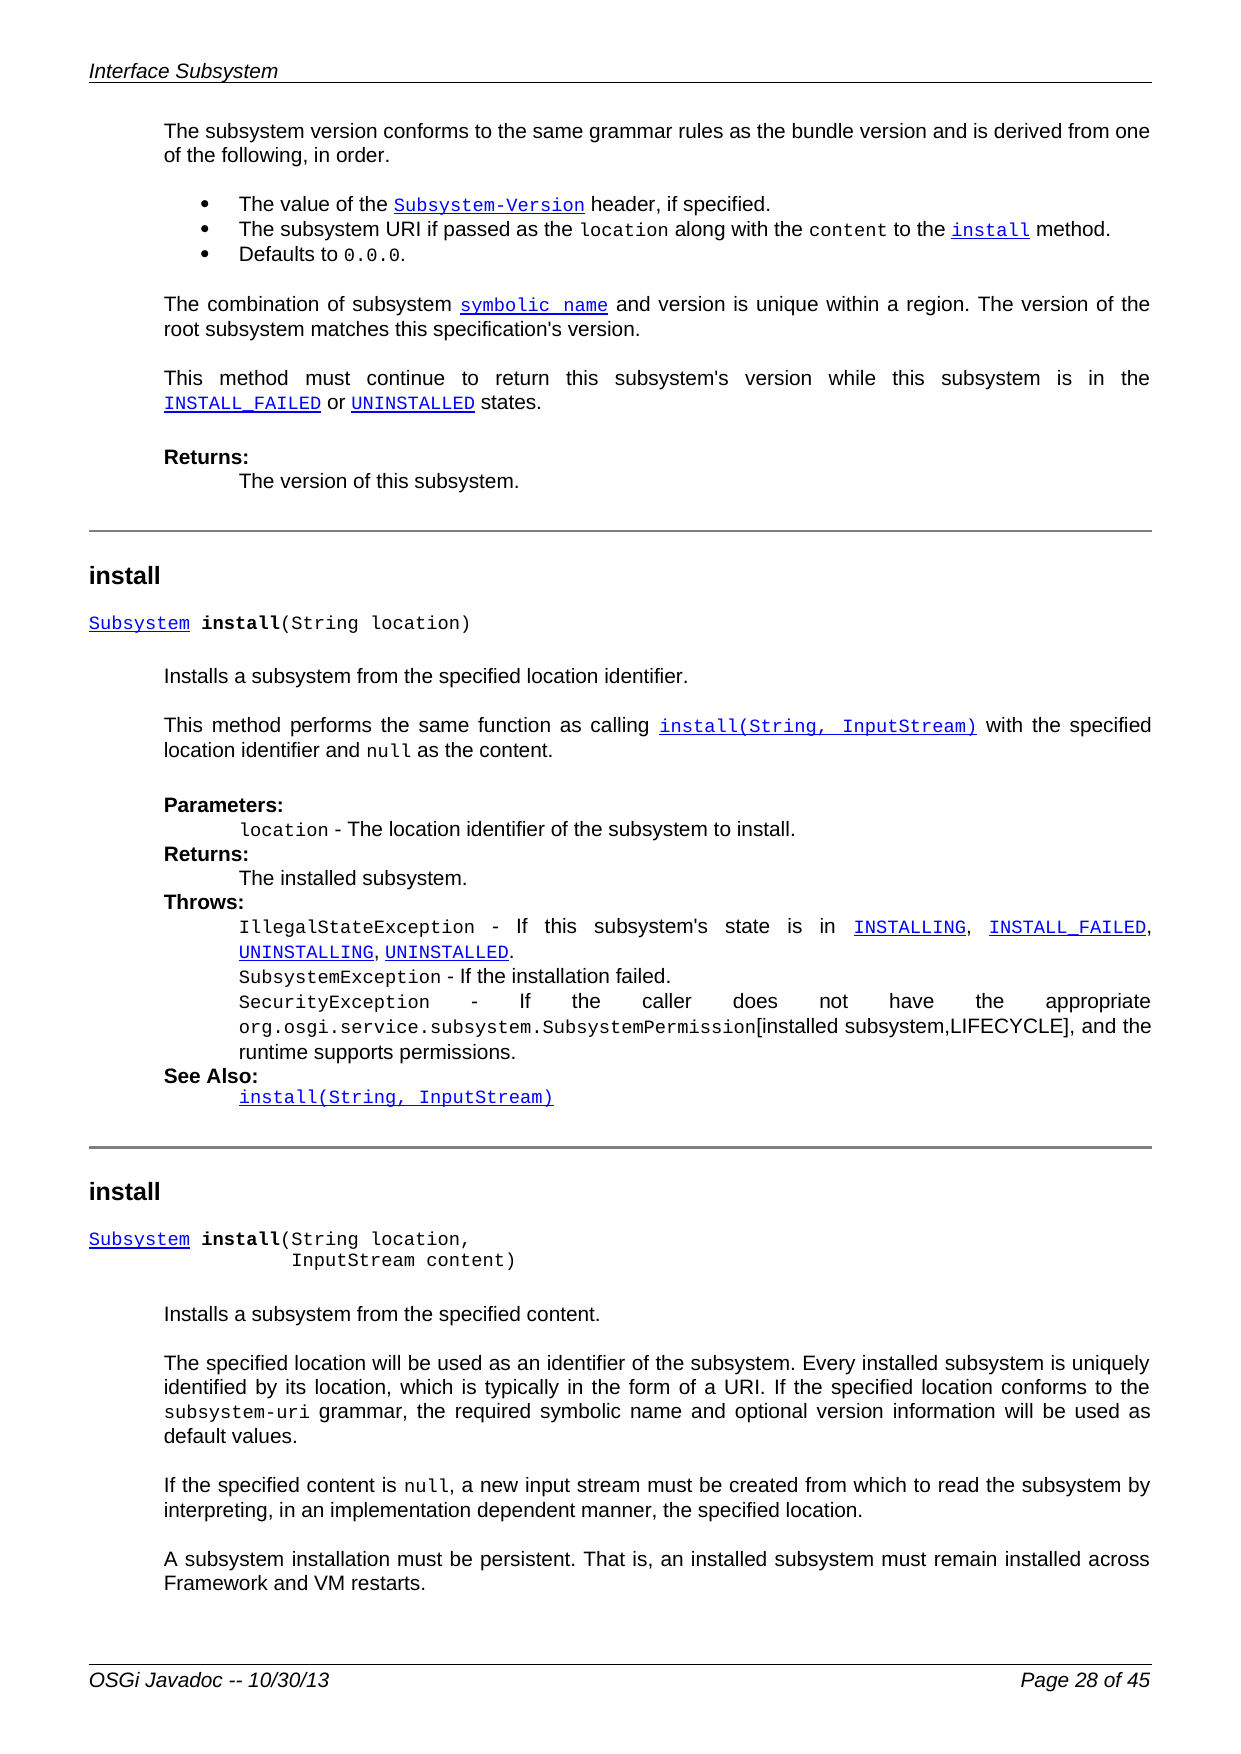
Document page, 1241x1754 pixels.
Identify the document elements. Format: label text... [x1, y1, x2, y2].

text This method must continue to return this subsystem's version while this subsystem is in the INSTALL_FAILED or UNINSTALLED states. [163, 366, 1152, 415]
text The version of this subsystem. [238, 468, 1152, 492]
subtitle install [88, 561, 1152, 589]
text The subsystem version conforms to the same grammar rules as the bundle version and is derived from one of the following, in order. [163, 118, 1152, 166]
list The value of the Subsystem-Version header, if specified. [201, 191, 1152, 217]
text Returns: [163, 444, 1152, 468]
text location - The location identifier of the subsystem to install. [238, 816, 1152, 842]
text This method performs the same function as calling install(String, InputStream) with the specified location identifier and null as the content. [163, 713, 1152, 763]
text SecurityException - If the caller does not have the appropriate org.osgi.service.subsystem.SubsystemPermission[installed subsystem,LIFECYCLE], and the runtime supports permissions. [238, 989, 1152, 1063]
text Throws: [163, 889, 1152, 913]
text IllegalStateException - If this subsystem's state is in INSTALLING, INSTALL_FAILED, UNINSTALLING, UNINSTALLED. [238, 913, 1152, 964]
text Installs a subsystem from the specified content. [163, 1302, 1152, 1326]
text The combination of subsystem symbolic name and version is unique within a region. The version of the root subsystem matches this specification's version. [163, 292, 1152, 341]
text SubsystemException - If the installation failed. [238, 964, 1152, 989]
text Parameters: [163, 792, 1152, 816]
text install(String, InputStream) [238, 1087, 1152, 1109]
text A subsystem installation must be persistent. That is, an installed subsystem must remain installed across Framework and VM restarts. [163, 1547, 1152, 1595]
subtitle install [88, 1177, 1152, 1206]
text Subsystem install(String location, InputStream content) [88, 1230, 1152, 1272]
text The installed subsystem. [238, 866, 1152, 889]
text The specified location will be used as an identifier of the subsystem. Every installed subsystem is uniquely identified by its location, which is typically in the form of a URI. If the specified location conforms to the subsystem-uri grammar, the required symbolic name and optional version information will be used as default values. [163, 1351, 1152, 1448]
text Installs a subsystem from the specified location identifier. [163, 664, 1152, 688]
list Defaults to 0.0.0. [201, 242, 1152, 267]
list The subsystem URI if passed as the location along with the content to the install method. [201, 217, 1152, 242]
text See Also: [163, 1063, 1152, 1087]
text Subsystem install(String location) [88, 613, 1152, 635]
text If the specified content is null, a new input stream must be created from which to read the subsystem by interpreting, in an implementation dependent manner, the specified location. [163, 1473, 1152, 1522]
text Returns: [163, 842, 1152, 866]
